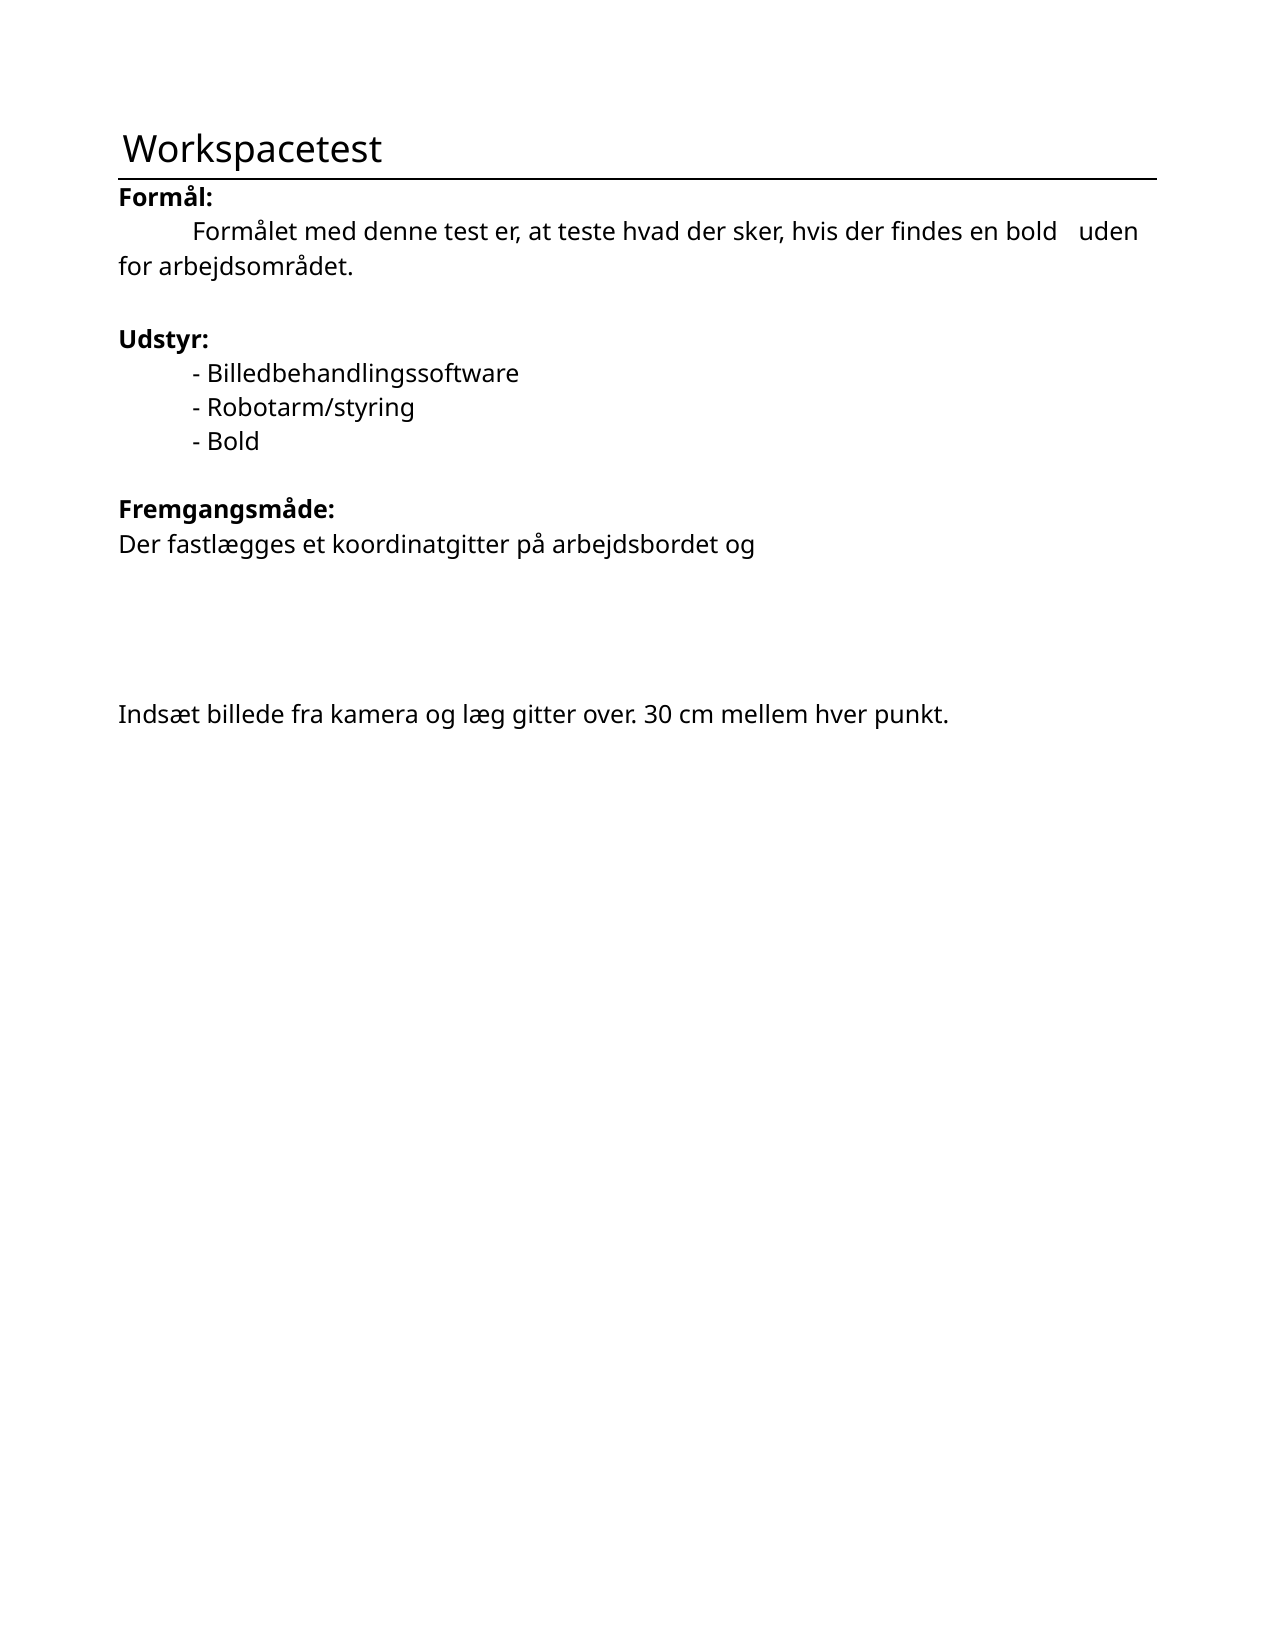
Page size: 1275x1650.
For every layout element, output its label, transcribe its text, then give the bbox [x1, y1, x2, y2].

text Workspacetest [118, 118, 1157, 178]
text - Billedbehandlingssoftware [118, 356, 1157, 390]
text Der fastlægges et koordinatgitter på arbejdsbordet og [118, 526, 1157, 560]
text - Robotarm/styring [118, 390, 1157, 424]
text Formål: [118, 180, 1157, 214]
text - Bold [118, 424, 1157, 458]
text Indsæt billede fra kamera og læg gitter over. 30 cm mellem hver punkt. [118, 697, 1157, 731]
text Formålet med denne test er, at teste hvad der sker, hvis der findes en bold uden for arbejdsområdet. [118, 214, 1157, 282]
text Fremgangsmåde: [118, 492, 1157, 526]
text Udstyr: [118, 322, 1157, 356]
